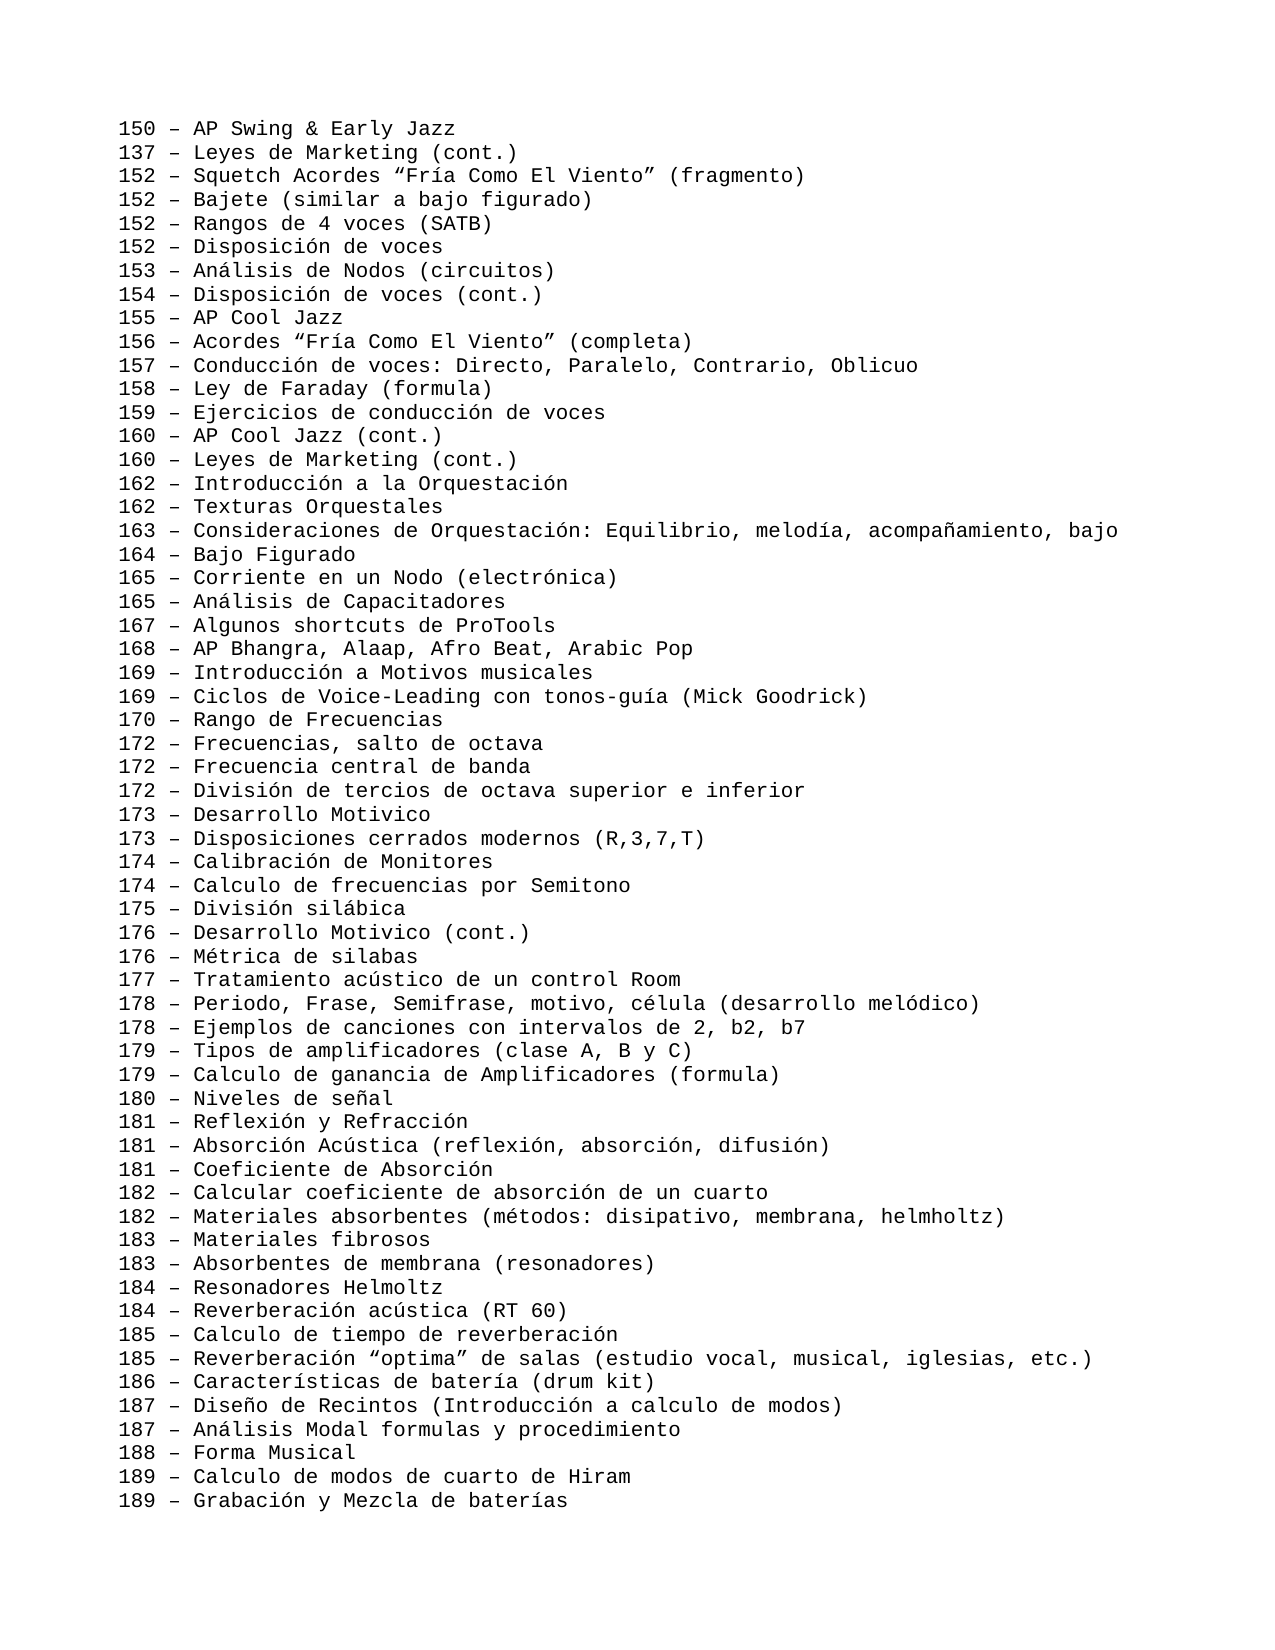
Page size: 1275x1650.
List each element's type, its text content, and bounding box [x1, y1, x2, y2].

text 172 – Frecuencia central de banda [118, 757, 1157, 780]
text 163 – Consideraciones de Orquestación: Equilibrio, melodía, acompañamiento, bajo [118, 520, 1157, 544]
text 154 – Disposición de voces (cont.) [118, 284, 1157, 307]
text 185 – Reverberación “optima” de salas (estudio vocal, musical, iglesias, etc.) [118, 1348, 1157, 1371]
text 183 – Absorbentes de membrana (resonadores) [118, 1253, 1157, 1277]
text 157 – Conducción de voces: Directo, Paralelo, Contrario, Oblicuo [118, 354, 1157, 378]
text 169 – Introducción a Motivos musicales [118, 662, 1157, 686]
text 172 – Frecuencias, salto de octava [118, 733, 1157, 757]
text 165 – Análisis de Capacitadores [118, 591, 1157, 615]
text 167 – Algunos shortcuts de ProTools [118, 615, 1157, 638]
text 150 – AP Swing & Early Jazz [118, 118, 1157, 142]
text 181 – Coeficiente de Absorción [118, 1158, 1157, 1182]
text 174 – Calculo de frecuencias por Semitono [118, 875, 1157, 898]
text 181 – Absorción Acústica (reflexión, absorción, difusión) [118, 1135, 1157, 1158]
text 169 – Ciclos de Voice-Leading con tonos-guía (Mick Goodrick) [118, 686, 1157, 709]
text 158 – Ley de Faraday (formula) [118, 378, 1157, 402]
text 189 – Calculo de modos de cuarto de Hiram [118, 1466, 1157, 1489]
text 162 – Introducción a la Orquestación [118, 473, 1157, 496]
text 175 – División silábica [118, 898, 1157, 922]
text 137 – Leyes de Marketing (cont.) [118, 142, 1157, 165]
text 172 – División de tercios de octava superior e inferior [118, 780, 1157, 804]
text 162 – Texturas Orquestales [118, 496, 1157, 520]
text 189 – Grabación y Mezcla de baterías [118, 1489, 1157, 1513]
text 183 – Materiales fibrosos [118, 1229, 1157, 1253]
text 182 – Calcular coeficiente de absorción de un cuarto [118, 1182, 1157, 1206]
text 155 – AP Cool Jazz [118, 307, 1157, 331]
text 165 – Corriente en un Nodo (electrónica) [118, 567, 1157, 591]
text 184 – Resonadores Helmoltz [118, 1277, 1157, 1300]
text 156 – Acordes “Fría Como El Viento” (completa) [118, 331, 1157, 354]
text 152 – Disposición de voces [118, 236, 1157, 260]
text 184 – Reverberación acústica (RT 60) [118, 1300, 1157, 1324]
text 187 – Análisis Modal formulas y procedimiento [118, 1419, 1157, 1442]
text 159 – Ejercicios de conducción de voces [118, 402, 1157, 426]
text 173 – Desarrollo Motivico [118, 804, 1157, 827]
text 152 – Squetch Acordes “Fría Como El Viento” (fragmento) [118, 165, 1157, 189]
text 178 – Ejemplos de canciones con intervalos de 2, b2, b7 [118, 1017, 1157, 1040]
text 160 – Leyes de Marketing (cont.) [118, 449, 1157, 473]
text 179 – Calculo de ganancia de Amplificadores (formula) [118, 1064, 1157, 1088]
text 170 – Rango de Frecuencias [118, 709, 1157, 733]
text 179 – Tipos de amplificadores (clase A, B y C) [118, 1040, 1157, 1064]
text 152 – Bajete (similar a bajo figurado) [118, 189, 1157, 213]
text 182 – Materiales absorbentes (métodos: disipativo, membrana, helmholtz) [118, 1206, 1157, 1229]
text 152 – Rangos de 4 voces (SATB) [118, 213, 1157, 236]
text 187 – Diseño de Recintos (Introducción a calculo de modos) [118, 1395, 1157, 1419]
text 164 – Bajo Figurado [118, 544, 1157, 567]
text 186 – Características de batería (drum kit) [118, 1371, 1157, 1395]
text 176 – Desarrollo Motivico (cont.) [118, 922, 1157, 946]
text 176 – Métrica de silabas [118, 946, 1157, 969]
text 178 – Periodo, Frase, Semifrase, motivo, célula (desarrollo melódico) [118, 993, 1157, 1017]
text 177 – Tratamiento acústico de un control Room [118, 969, 1157, 993]
text 153 – Análisis de Nodos (circuitos) [118, 260, 1157, 284]
text 173 – Disposiciones cerrados modernos (R,3,7,T) [118, 827, 1157, 851]
text 168 – AP Bhangra, Alaap, Afro Beat, Arabic Pop [118, 638, 1157, 662]
text 188 – Forma Musical [118, 1442, 1157, 1466]
text 160 – AP Cool Jazz (cont.) [118, 426, 1157, 449]
text 185 – Calculo de tiempo de reverberación [118, 1324, 1157, 1348]
text 180 – Niveles de señal [118, 1088, 1157, 1111]
text 174 – Calibración de Monitores [118, 851, 1157, 875]
text 181 – Reflexión y Refracción [118, 1111, 1157, 1135]
